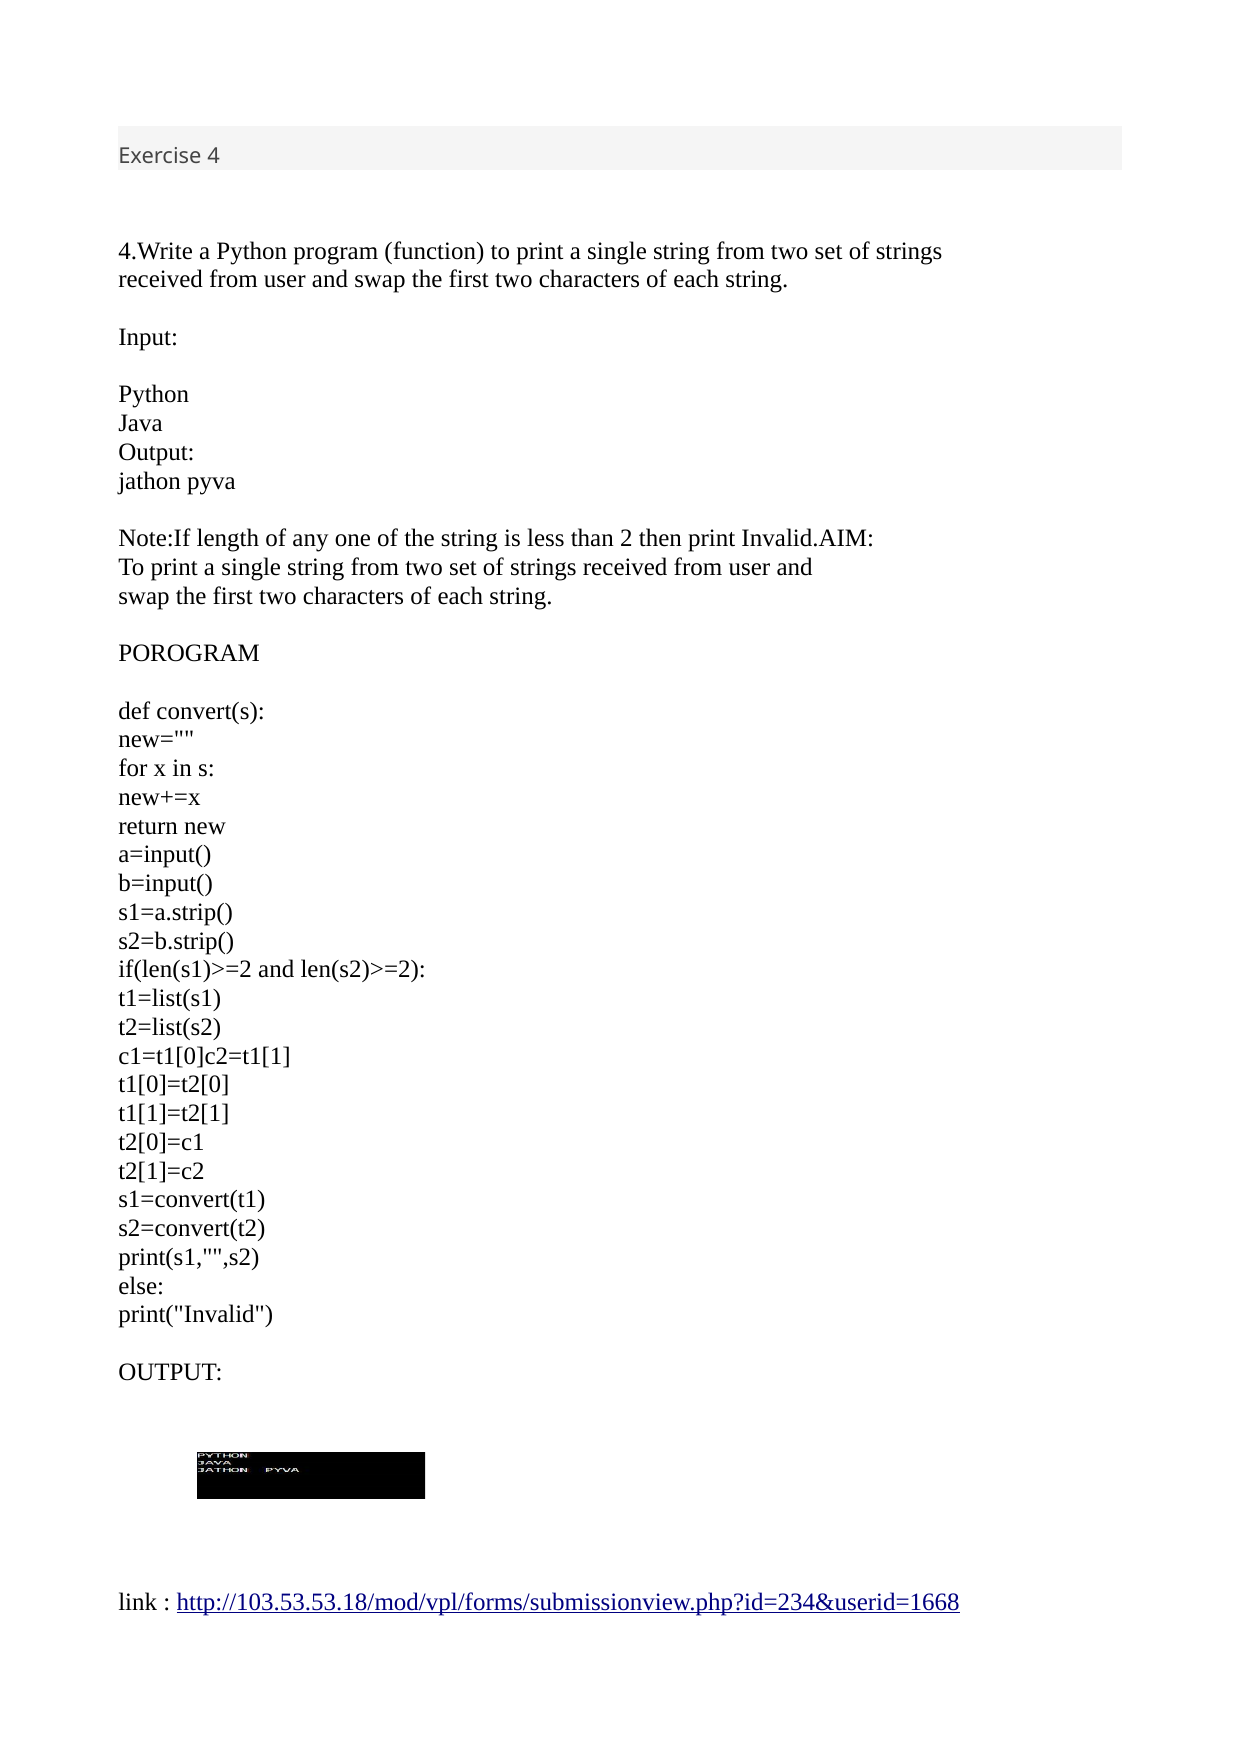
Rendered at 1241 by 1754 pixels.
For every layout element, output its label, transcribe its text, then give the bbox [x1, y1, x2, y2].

text new+=x [118, 782, 1122, 811]
text To print a single string from two set of strings received from user and [118, 552, 1122, 581]
text Python [118, 379, 1122, 408]
text t1[1]=t2[1] [118, 1098, 1122, 1127]
text def convert(s): [118, 696, 1122, 724]
text new="" [118, 724, 1122, 753]
text s1=a.strip() [118, 897, 1122, 926]
text c1=t1[0]c2=t1[1] [118, 1041, 1122, 1069]
text a=input() [118, 839, 1122, 868]
text 4.Write a Python program (function) to print a single string from two set of strings [118, 236, 1122, 264]
text Note:If length of any one of the string is less than 2 then print Invalid.AIM: [118, 523, 1122, 552]
text s2=b.strip() [118, 926, 1122, 954]
text return new [118, 811, 1122, 839]
text print("Invalid") [118, 1299, 1122, 1328]
text swap the first two characters of each string. [118, 581, 1122, 609]
text if(len(s1)>=2 and len(s2)>=2): [118, 954, 1122, 983]
picture [197, 1452, 426, 1499]
text link : http://103.53.53.18/mod/vpl/forms/submissionview.php?id=234&userid=1668 [118, 1587, 1122, 1616]
text t2[0]=c1 [118, 1127, 1122, 1156]
text jathon pyva [118, 466, 1122, 494]
text s2=convert(t2) [118, 1213, 1122, 1242]
text t2[1]=c2 [118, 1156, 1122, 1184]
text s1=convert(t1) [118, 1184, 1122, 1213]
text POROGRAM [118, 638, 1122, 667]
text Java [118, 408, 1122, 437]
text else: [118, 1271, 1122, 1299]
text print(s1,"",s2) [118, 1242, 1122, 1271]
text t1=list(s1) [118, 983, 1122, 1012]
text t2=list(s2) [118, 1012, 1122, 1041]
text Output: [118, 437, 1122, 466]
text for x in s: [118, 753, 1122, 782]
text Input: [118, 322, 1122, 351]
text received from user and swap the first two characters of each string. [118, 264, 1122, 293]
text b=input() [118, 868, 1122, 897]
text t1[0]=t2[0] [118, 1069, 1122, 1098]
text OUTPUT: [118, 1357, 1122, 1386]
